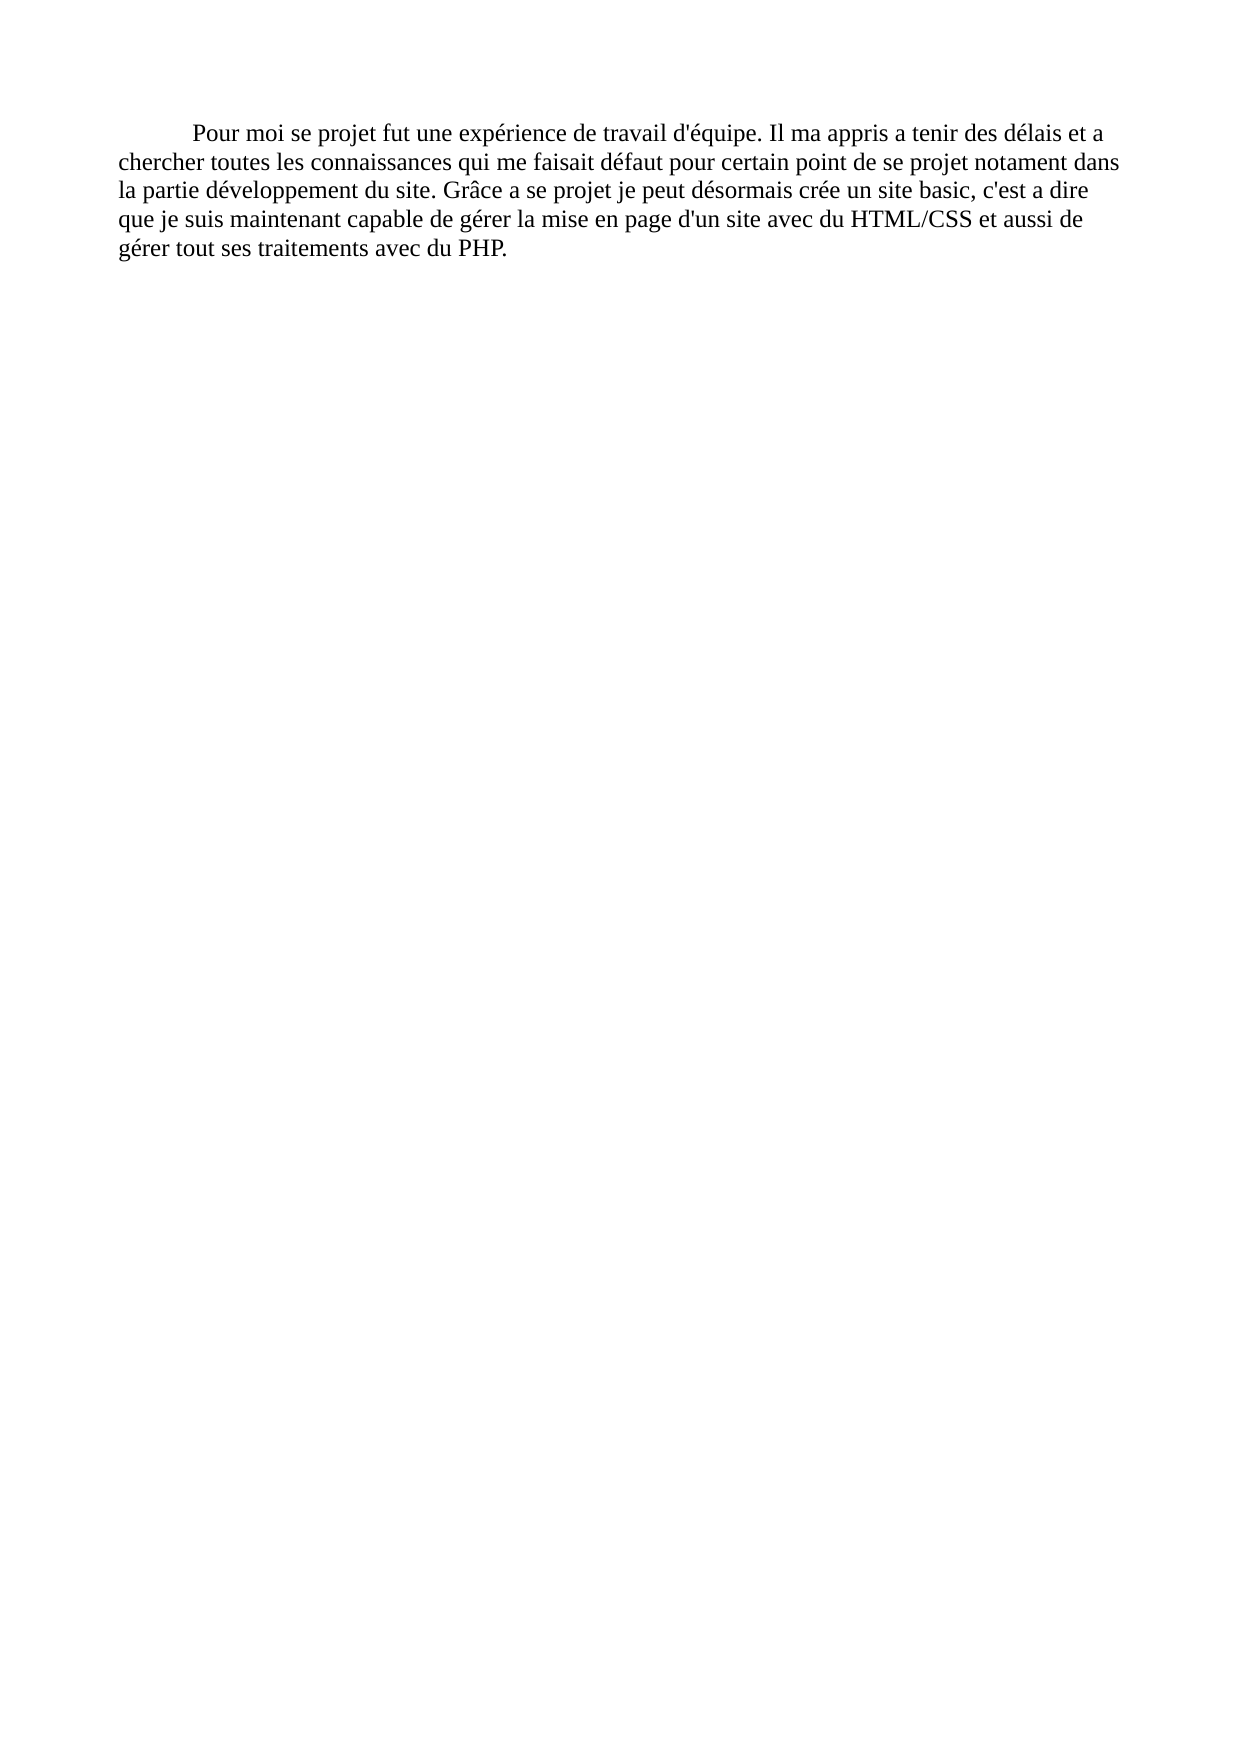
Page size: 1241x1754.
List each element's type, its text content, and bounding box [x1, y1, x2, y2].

text Pour moi se projet fut une expérience de travail d'équipe. Il ma appris a tenir des délais et a chercher toutes les connaissances qui me faisait défaut pour certain point de se projet notament dans la partie développement du site. Grâce a se projet je peut désormais crée un site basic, c'est a dire que je suis maintenant capable de gérer la mise en page d'un site avec du HTML/CSS et aussi de gérer tout ses traitements avec du PHP. [118, 118, 1122, 262]
